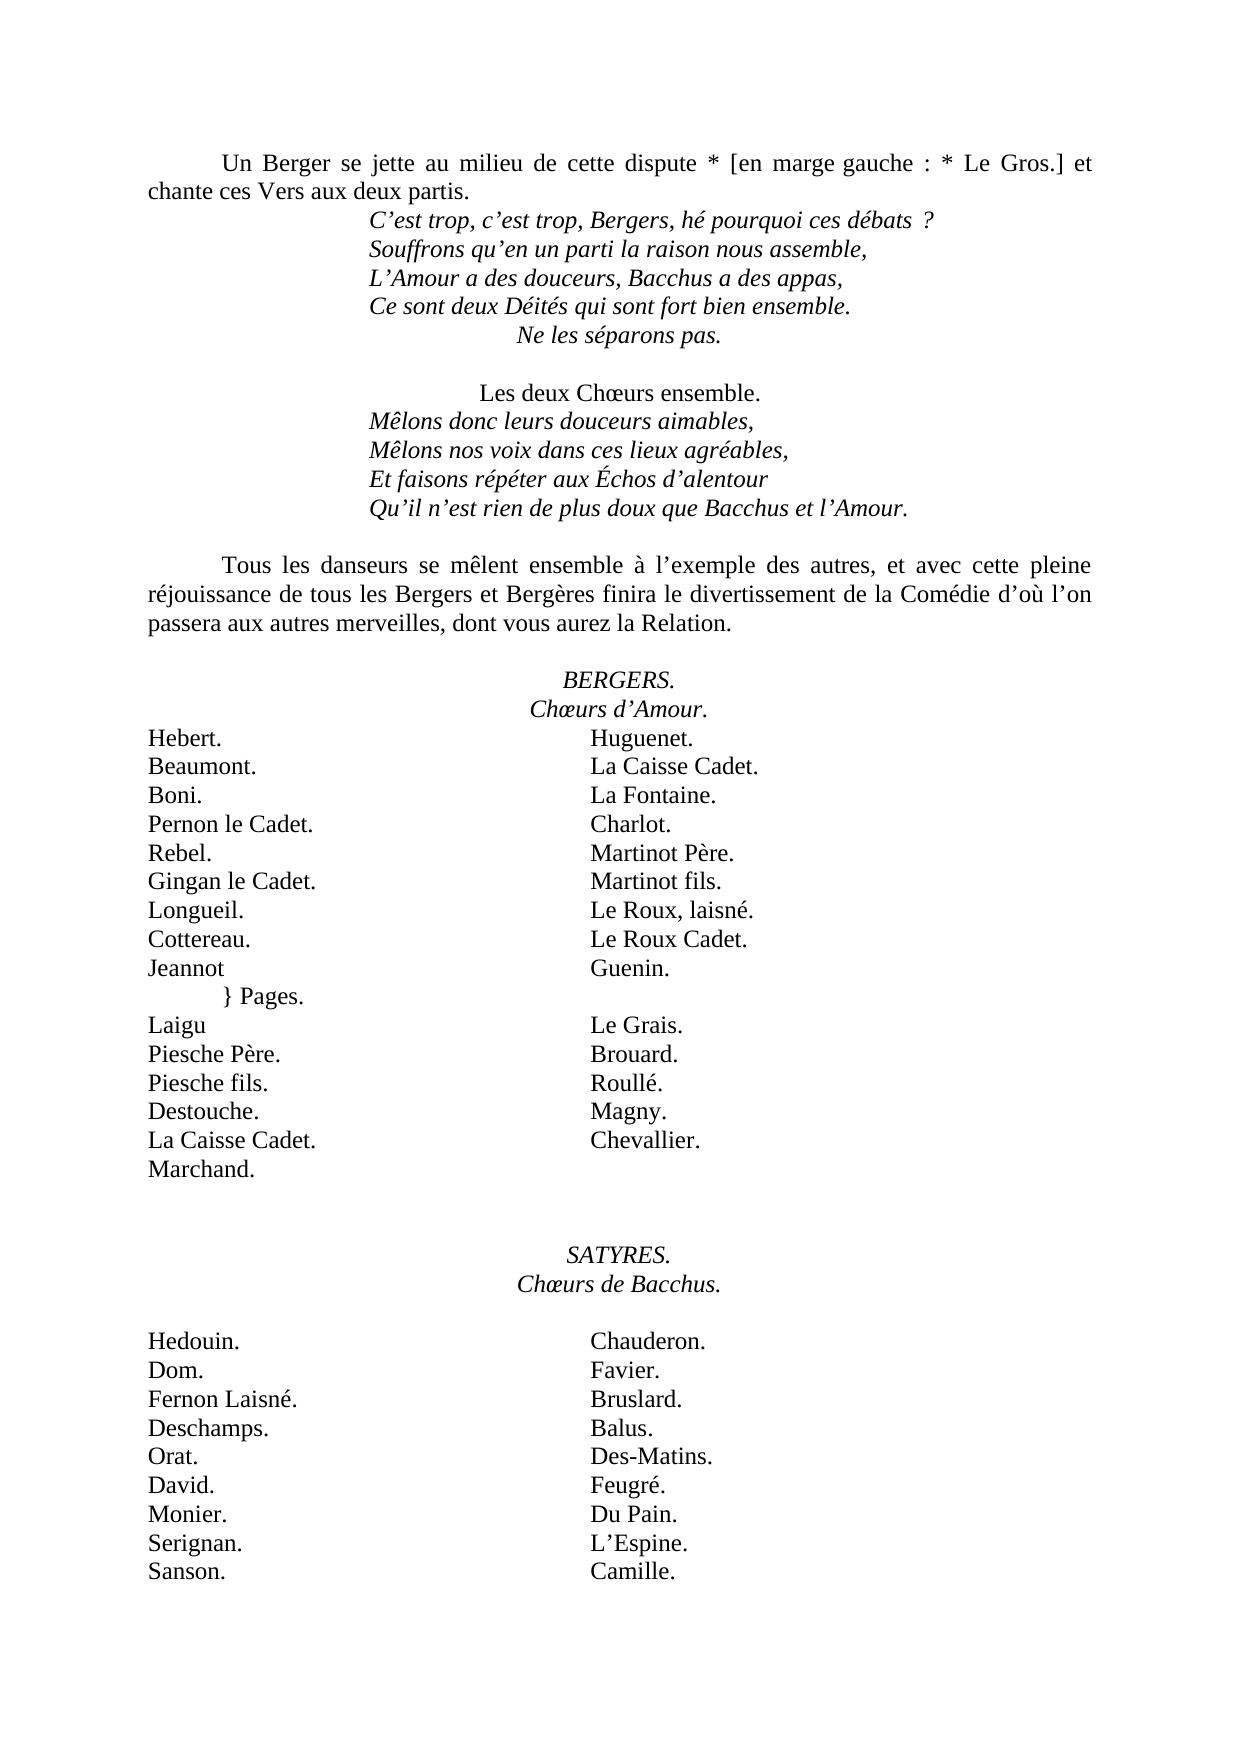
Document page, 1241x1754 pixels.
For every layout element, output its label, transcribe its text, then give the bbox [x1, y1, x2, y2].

text Et faisons répéter aux Échos d’alentour [148, 464, 1093, 493]
text Longueil. Le Roux, laisné. [148, 895, 1093, 924]
text Mêlons donc leurs douceurs aimables, [148, 406, 1093, 435]
text Ce sont deux Déités qui sont fort bien ensemble. [148, 291, 1093, 320]
text Souffrons qu’en un parti la raison nous assemble, [148, 234, 1093, 263]
text Fernon Laisné. Bruslard. [148, 1384, 1093, 1413]
text Tous les danseurs se mêlent ensemble à l’exemple des autres, et avec cette pleine réjouissance de tous les Bergers et Bergères finira le divertissement de la Comédie d’où l’on passera aux autres merveilles, dont vous aurez la Relation. [148, 550, 1093, 636]
text BERGERS. [148, 665, 1093, 694]
text Laigu Le Grais. [148, 1010, 1093, 1039]
text Qu’il n’est rien de plus doux que Bacchus et l’Amour. [148, 493, 1093, 521]
text C’est trop, c’est trop, Bergers, hé pourquoi ces débats ? [148, 205, 1093, 234]
text Hedouin. Chauderon. [148, 1326, 1093, 1355]
text Ne les séparons pas. [148, 320, 1093, 349]
text Rebel. Martinot Père. [148, 838, 1093, 866]
text Jeannot Guenin. [148, 953, 1093, 981]
text Gingan le Cadet. Martinot fils. [148, 866, 1093, 895]
text Dom. Favier. [148, 1355, 1093, 1384]
text L’Amour a des douceurs, Bacchus a des appas, [148, 263, 1093, 291]
text Sanson. Camille. [148, 1556, 1093, 1585]
text Beaumont. La Caisse Cadet. [148, 751, 1093, 780]
text } Pages. [148, 981, 1093, 1010]
text Marchand. [148, 1154, 1093, 1183]
text Chœurs de Bacchus. [148, 1269, 1093, 1298]
text Orat. Des-Matins. [148, 1441, 1093, 1470]
text Hebert. Huguenet. [148, 723, 1093, 751]
text Boni. La Fontaine. [148, 780, 1093, 809]
text Chœurs d’Amour. [148, 694, 1093, 723]
text David. Feugré. [148, 1470, 1093, 1499]
text Destouche. Magny. [148, 1096, 1093, 1125]
text La Caisse Cadet. Chevallier. [148, 1125, 1093, 1154]
text Un Berger se jette au milieu de cette dispute * [en marge gauche : * Le Gros.] et chante ces Vers aux deux partis. [148, 148, 1093, 205]
text Monier. Du Pain. [148, 1499, 1093, 1528]
text Cottereau. Le Roux Cadet. [148, 924, 1093, 953]
text Piesche Père. Brouard. [148, 1039, 1093, 1068]
text Piesche fils. Roullé. [148, 1068, 1093, 1096]
text Deschamps. Balus. [148, 1413, 1093, 1441]
text Les deux Chœurs ensemble. [148, 378, 1093, 406]
text Serignan. L’Espine. [148, 1528, 1093, 1556]
text Pernon le Cadet. Charlot. [148, 809, 1093, 838]
text SATYRES. [148, 1240, 1093, 1269]
text Mêlons nos voix dans ces lieux agréables, [148, 435, 1093, 464]
